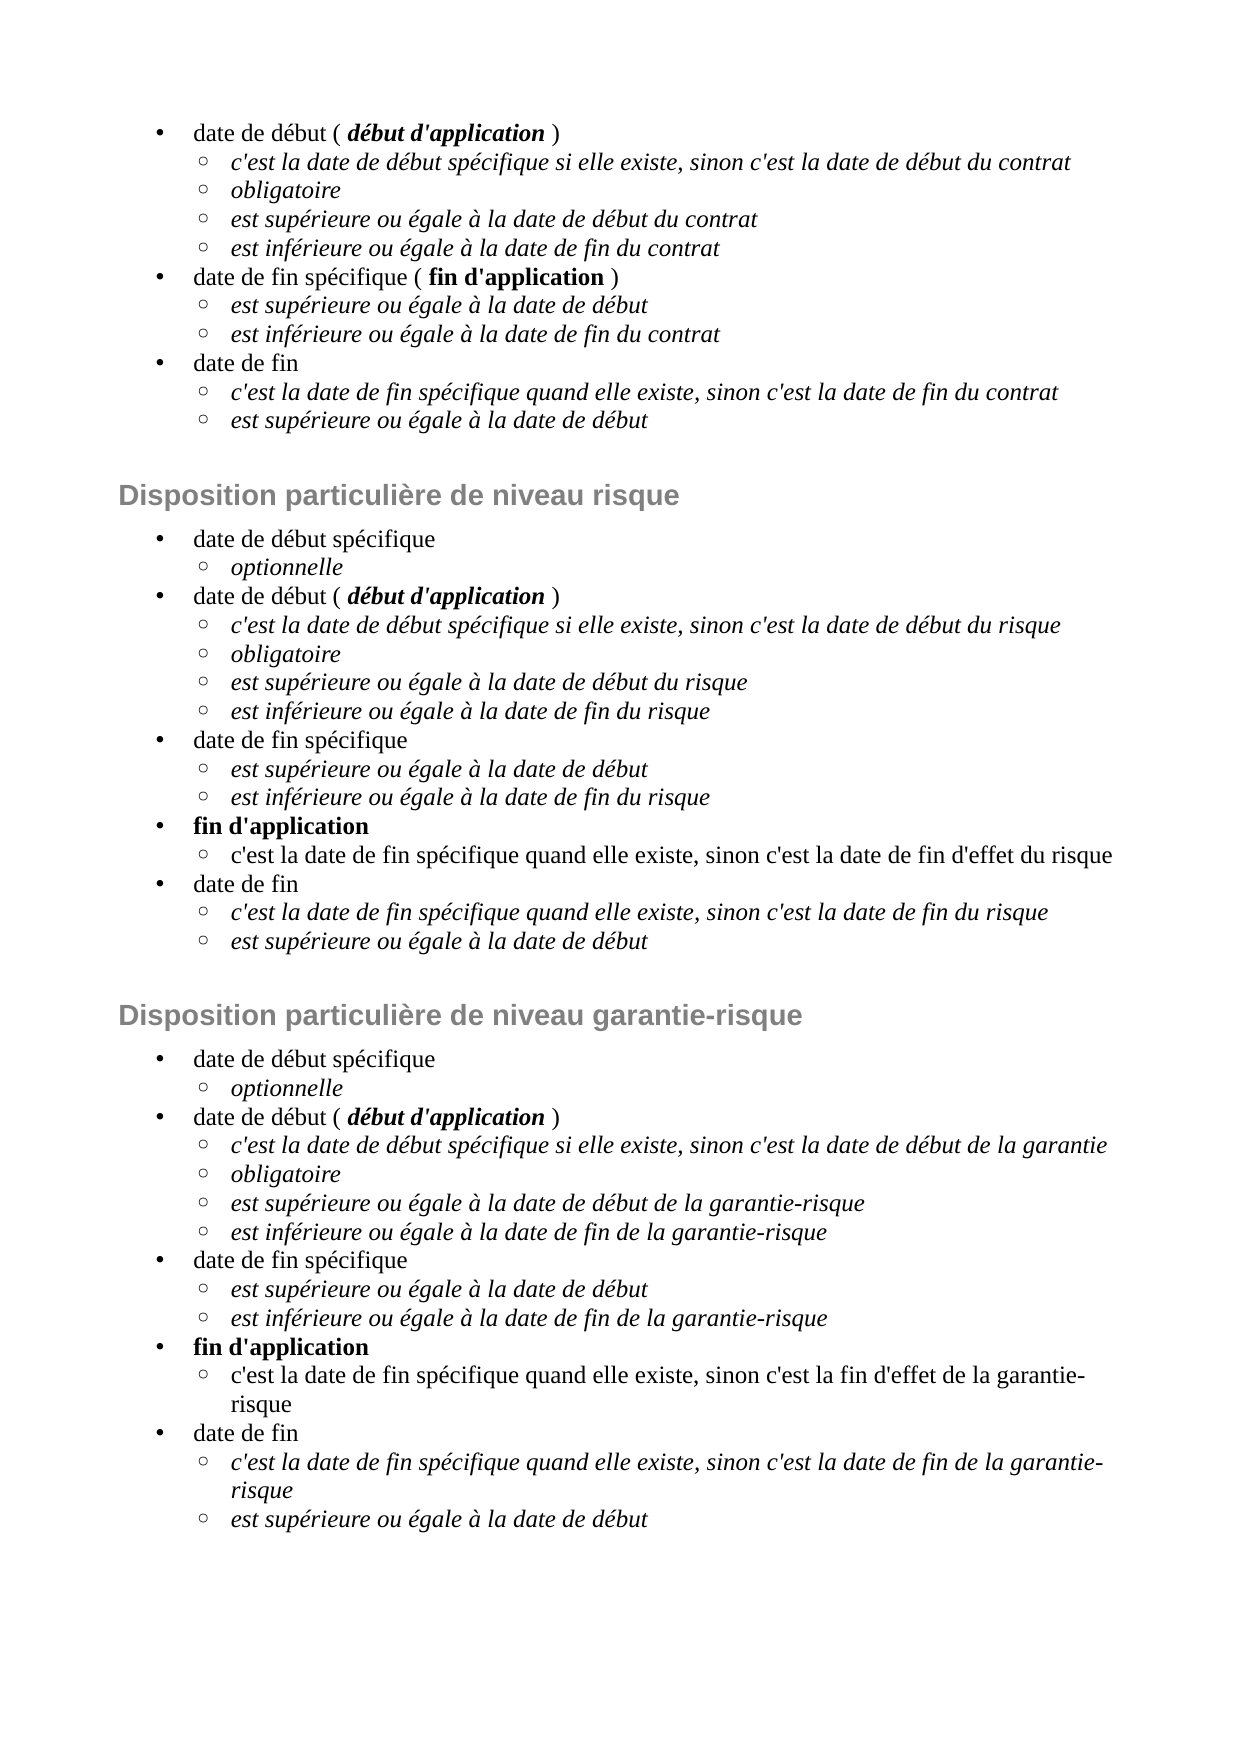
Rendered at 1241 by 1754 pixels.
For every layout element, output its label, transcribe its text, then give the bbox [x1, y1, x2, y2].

list optionnelle [193, 1073, 1122, 1102]
list c'est la date de début spécifique si elle existe, sinon c'est la date de début du contrat [193, 147, 1122, 176]
list c'est la date de fin spécifique quand elle existe, sinon c'est la date de fin du contrat [193, 377, 1122, 406]
list est inférieure ou égale à la date de fin du risque [193, 782, 1122, 811]
list date de début ( début d'application ) [156, 1102, 1122, 1131]
list fin d'application [156, 1332, 1122, 1361]
list obligatoire [193, 639, 1122, 667]
list est inférieure ou égale à la date de fin du contrat [193, 319, 1122, 348]
list c'est la date de début spécifique si elle existe, sinon c'est la date de début de la garantie [193, 1131, 1122, 1159]
list fin d'application [156, 811, 1122, 840]
list date de fin spécifique [156, 725, 1122, 754]
list est supérieure ou égale à la date de début [193, 1504, 1122, 1533]
list c'est la date de fin spécifique quand elle existe, sinon c'est la fin d'effet de la garantie-risque [193, 1361, 1122, 1418]
list date de début ( début d'application ) [156, 118, 1122, 147]
list obligatoire [193, 176, 1122, 204]
list est supérieure ou égale à la date de début du risque [193, 667, 1122, 696]
subtitle Disposition particulière de niveau garantie-risque [118, 998, 1122, 1032]
list date de fin spécifique [156, 1246, 1122, 1274]
list est supérieure ou égale à la date de début [193, 291, 1122, 319]
list optionnelle [193, 552, 1122, 581]
list date de début ( début d'application ) [156, 581, 1122, 610]
list est inférieure ou égale à la date de fin du risque [193, 696, 1122, 725]
list date de fin [156, 348, 1122, 377]
list c'est la date de fin spécifique quand elle existe, sinon c'est la date de fin de la garantie-risque [193, 1447, 1122, 1504]
list est supérieure ou égale à la date de début [193, 1274, 1122, 1303]
list c'est la date de début spécifique si elle existe, sinon c'est la date de début du risque [193, 610, 1122, 639]
list est supérieure ou égale à la date de début [193, 926, 1122, 955]
list date de fin [156, 869, 1122, 897]
list est supérieure ou égale à la date de début du contrat [193, 204, 1122, 233]
list date de fin spécifique ( fin d'application ) [156, 262, 1122, 291]
subtitle Disposition particulière de niveau risque [118, 478, 1122, 511]
list est inférieure ou égale à la date de fin de la garantie-risque [193, 1217, 1122, 1246]
list est supérieure ou égale à la date de début de la garantie-risque [193, 1188, 1122, 1217]
list c'est la date de fin spécifique quand elle existe, sinon c'est la date de fin d'effet du risque [193, 840, 1122, 869]
list date de début spécifique [156, 524, 1122, 552]
list c'est la date de fin spécifique quand elle existe, sinon c'est la date de fin du risque [193, 897, 1122, 926]
list est inférieure ou égale à la date de fin du contrat [193, 233, 1122, 262]
list date de fin [156, 1418, 1122, 1447]
list date de début spécifique [156, 1044, 1122, 1073]
list obligatoire [193, 1159, 1122, 1188]
list est supérieure ou égale à la date de début [193, 754, 1122, 782]
list est supérieure ou égale à la date de début [193, 406, 1122, 434]
list est inférieure ou égale à la date de fin de la garantie-risque [193, 1303, 1122, 1332]
